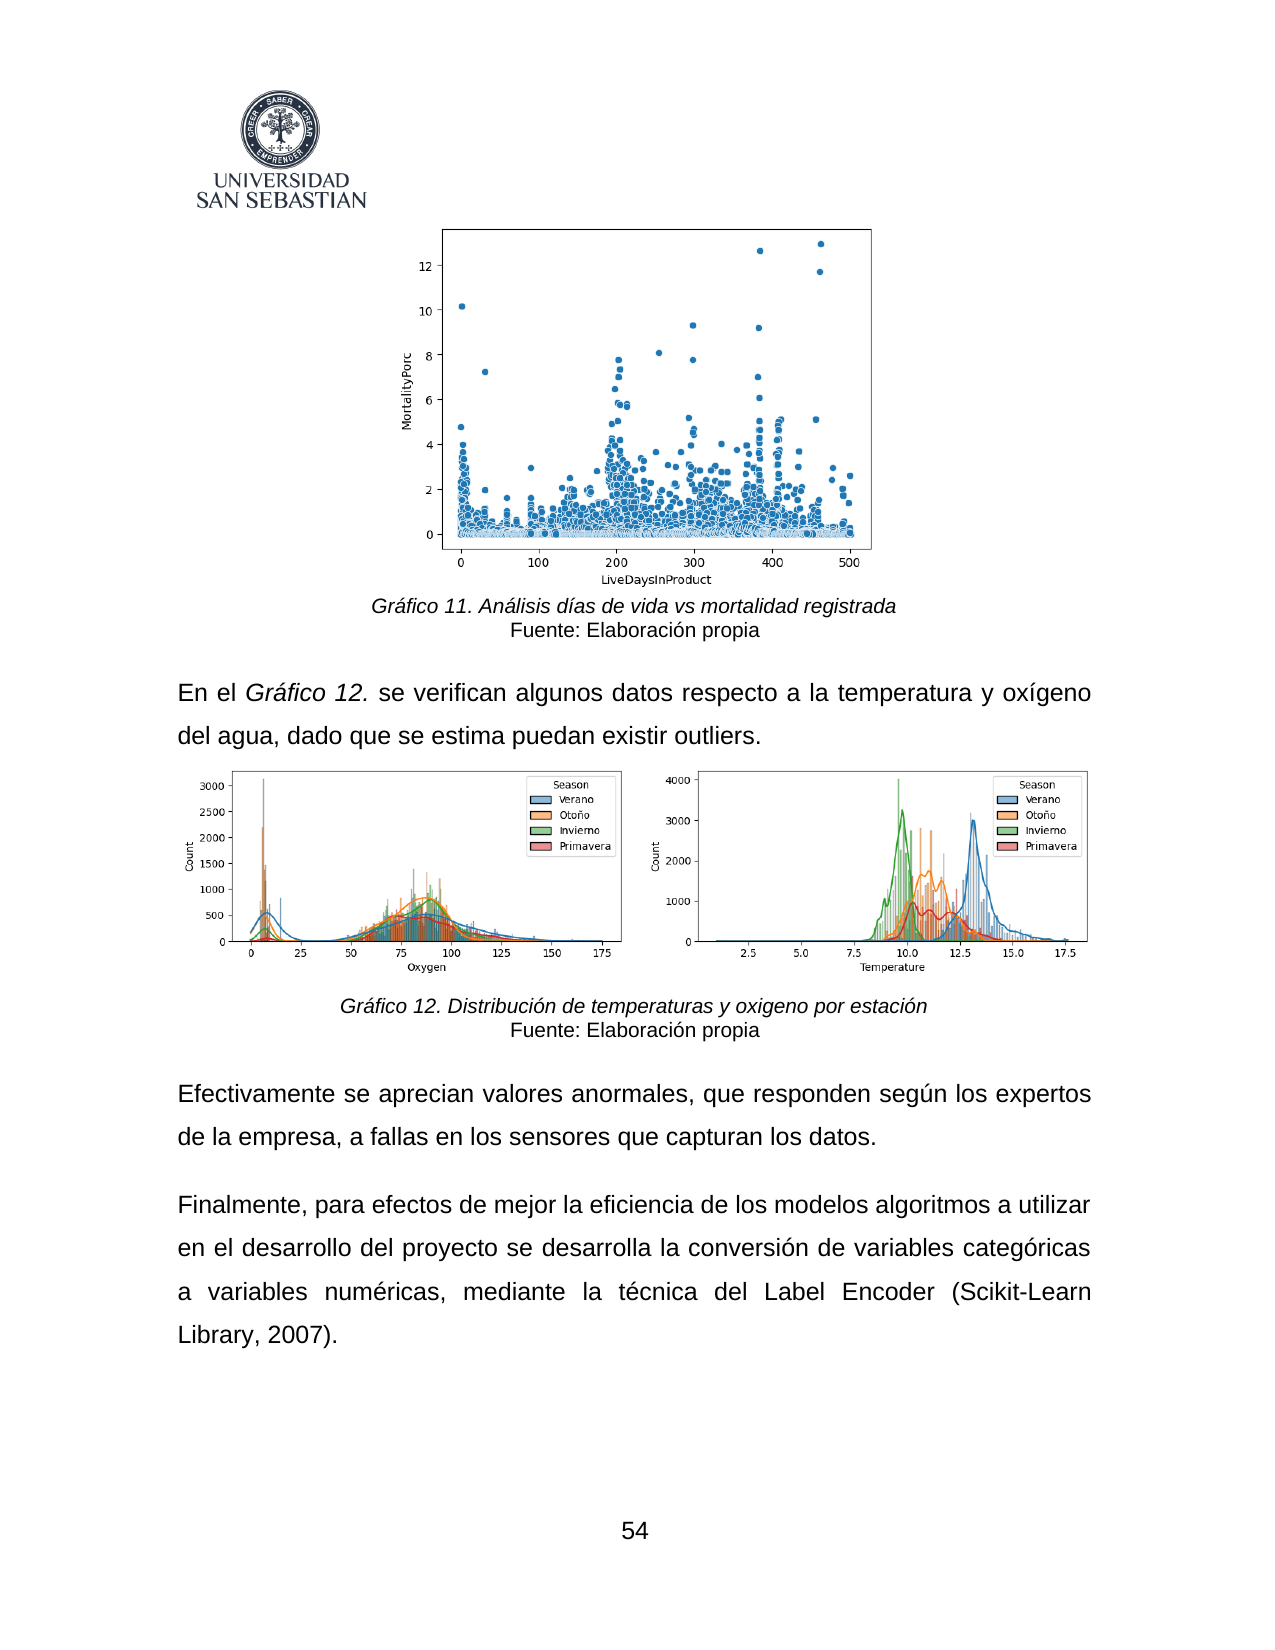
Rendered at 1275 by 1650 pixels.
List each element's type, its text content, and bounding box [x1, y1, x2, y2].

picture [177, 76, 387, 222]
picture [177, 763, 1093, 980]
text Finalmente, para efectos de mejor la eficiencia de los modelos algoritmos a utilizar en el desarrollo del proyecto se desarrolla la conversión de variables categóricas a variables numéricas, mediante la técnica del Label Encoder (Scikit-Learn Library, 2007). [177, 1190, 1093, 1348]
picture [392, 221, 878, 594]
text En el Gráfico 12. se verifican algunos datos respecto a la temperatura y oxígeno del agua, dado que se estima puedan existir outliers. [177, 678, 1093, 749]
text Fuente: Elaboración propia [177, 1018, 1093, 1042]
text Gráfico 12. Distribución de temperaturas y oxigeno por estación [177, 994, 1093, 1018]
text Gráfico 11. Análisis días de vida vs mortalidad registrada [177, 594, 1093, 618]
text Fuente: Elaboración propia [177, 618, 1093, 642]
text Efectivamente se aprecian valores anormales, que responden según los expertos de la empresa, a fallas en los sensores que capturan los datos. [177, 1079, 1093, 1151]
